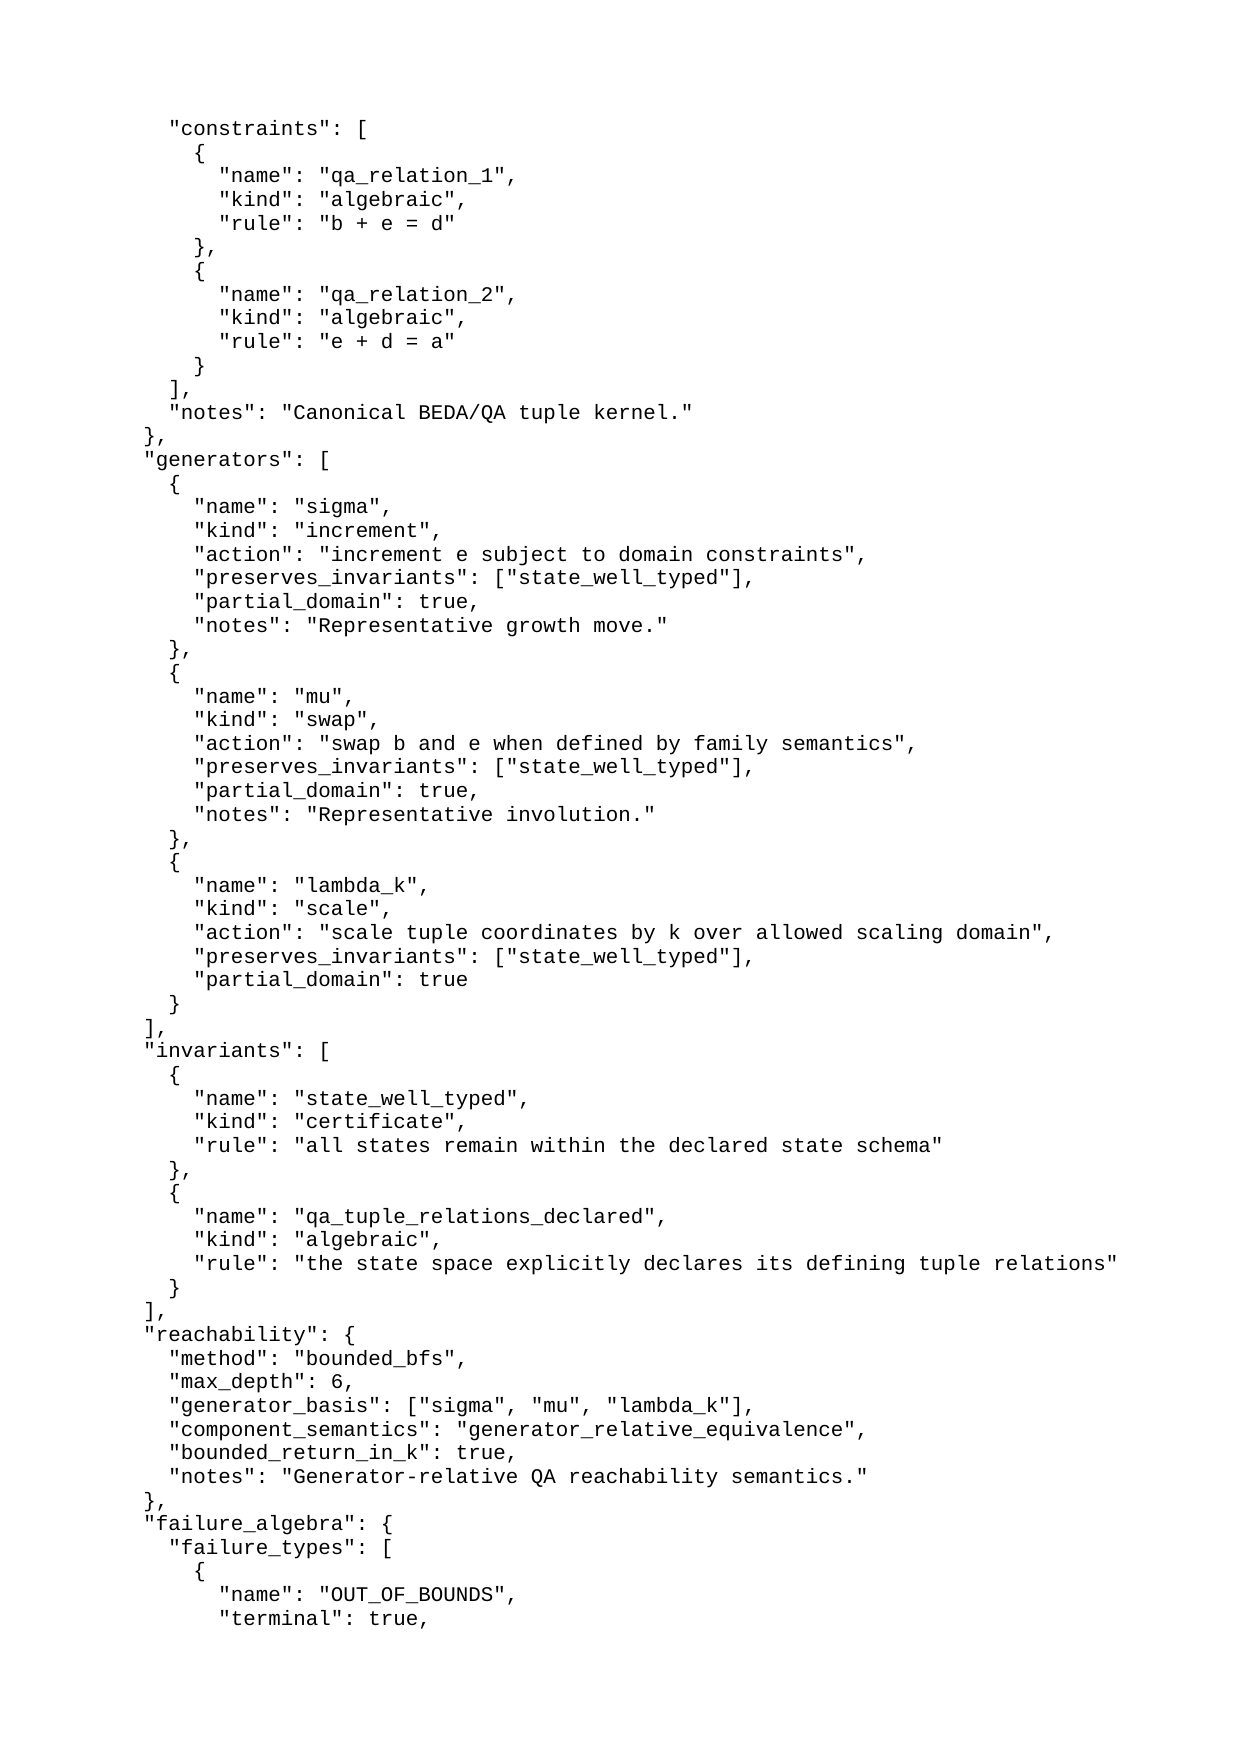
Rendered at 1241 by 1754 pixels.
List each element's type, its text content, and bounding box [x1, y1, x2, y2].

text }, [118, 1158, 1122, 1182]
text { [118, 1064, 1122, 1088]
text } [118, 1277, 1122, 1300]
text "rule": "e + d = a" [118, 331, 1122, 354]
text { [118, 1182, 1122, 1206]
text "kind": "swap", [118, 709, 1122, 733]
text } [118, 993, 1122, 1017]
text "action": "increment e subject to domain constraints", [118, 544, 1122, 567]
text "partial_domain": true, [118, 591, 1122, 615]
text { [118, 260, 1122, 284]
text }, [118, 638, 1122, 662]
text "name": "sigma", [118, 496, 1122, 520]
text { [118, 662, 1122, 686]
text "bounded_return_in_k": true, [118, 1442, 1122, 1466]
text { [118, 1561, 1122, 1584]
text "action": "swap b and e when defined by family semantics", [118, 733, 1122, 757]
text "reachability": { [118, 1324, 1122, 1348]
text "action": "scale tuple coordinates by k over allowed scaling domain", [118, 922, 1122, 946]
text "preserves_invariants": ["state_well_typed"], [118, 567, 1122, 591]
text "kind": "scale", [118, 898, 1122, 922]
text ], [118, 378, 1122, 402]
text "notes": "Representative growth move." [118, 615, 1122, 638]
text "name": "lambda_k", [118, 875, 1122, 898]
text "kind": "certificate", [118, 1111, 1122, 1135]
text "name": "state_well_typed", [118, 1088, 1122, 1111]
text "name": "OUT_OF_BOUNDS", [118, 1584, 1122, 1608]
text "rule": "all states remain within the declared state schema" [118, 1135, 1122, 1158]
text "name": "qa_tuple_relations_declared", [118, 1206, 1122, 1229]
text } [118, 354, 1122, 378]
text { [118, 473, 1122, 496]
text ], [118, 1017, 1122, 1040]
text "terminal": true, [118, 1608, 1122, 1631]
text "name": "qa_relation_1", [118, 165, 1122, 189]
text "rule": "the state space explicitly declares its defining tuple relations" [118, 1253, 1122, 1277]
text "preserves_invariants": ["state_well_typed"], [118, 946, 1122, 969]
text "component_semantics": "generator_relative_equivalence", [118, 1419, 1122, 1442]
text }, [118, 1489, 1122, 1513]
text "notes": "Generator-relative QA reachability semantics." [118, 1466, 1122, 1489]
text "invariants": [ [118, 1040, 1122, 1064]
text "generators": [ [118, 449, 1122, 473]
text "kind": "algebraic", [118, 189, 1122, 213]
text "failure_types": [ [118, 1537, 1122, 1561]
text }, [118, 236, 1122, 260]
text "notes": "Representative involution." [118, 804, 1122, 827]
text ], [118, 1300, 1122, 1324]
text "generator_basis": ["sigma", "mu", "lambda_k"], [118, 1395, 1122, 1419]
text { [118, 142, 1122, 165]
text "notes": "Canonical BEDA/QA tuple kernel." [118, 402, 1122, 426]
text }, [118, 827, 1122, 851]
text "kind": "algebraic", [118, 1229, 1122, 1253]
text "kind": "increment", [118, 520, 1122, 544]
text "method": "bounded_bfs", [118, 1348, 1122, 1371]
text "rule": "b + e = d" [118, 213, 1122, 236]
text "preserves_invariants": ["state_well_typed"], [118, 757, 1122, 780]
text }, [118, 426, 1122, 449]
text { [118, 851, 1122, 875]
text "failure_algebra": { [118, 1513, 1122, 1537]
text "kind": "algebraic", [118, 307, 1122, 331]
text "name": "qa_relation_2", [118, 284, 1122, 307]
text "partial_domain": true [118, 969, 1122, 993]
text "name": "mu", [118, 686, 1122, 709]
text "constraints": [ [118, 118, 1122, 142]
text "partial_domain": true, [118, 780, 1122, 804]
text "max_depth": 6, [118, 1371, 1122, 1395]
